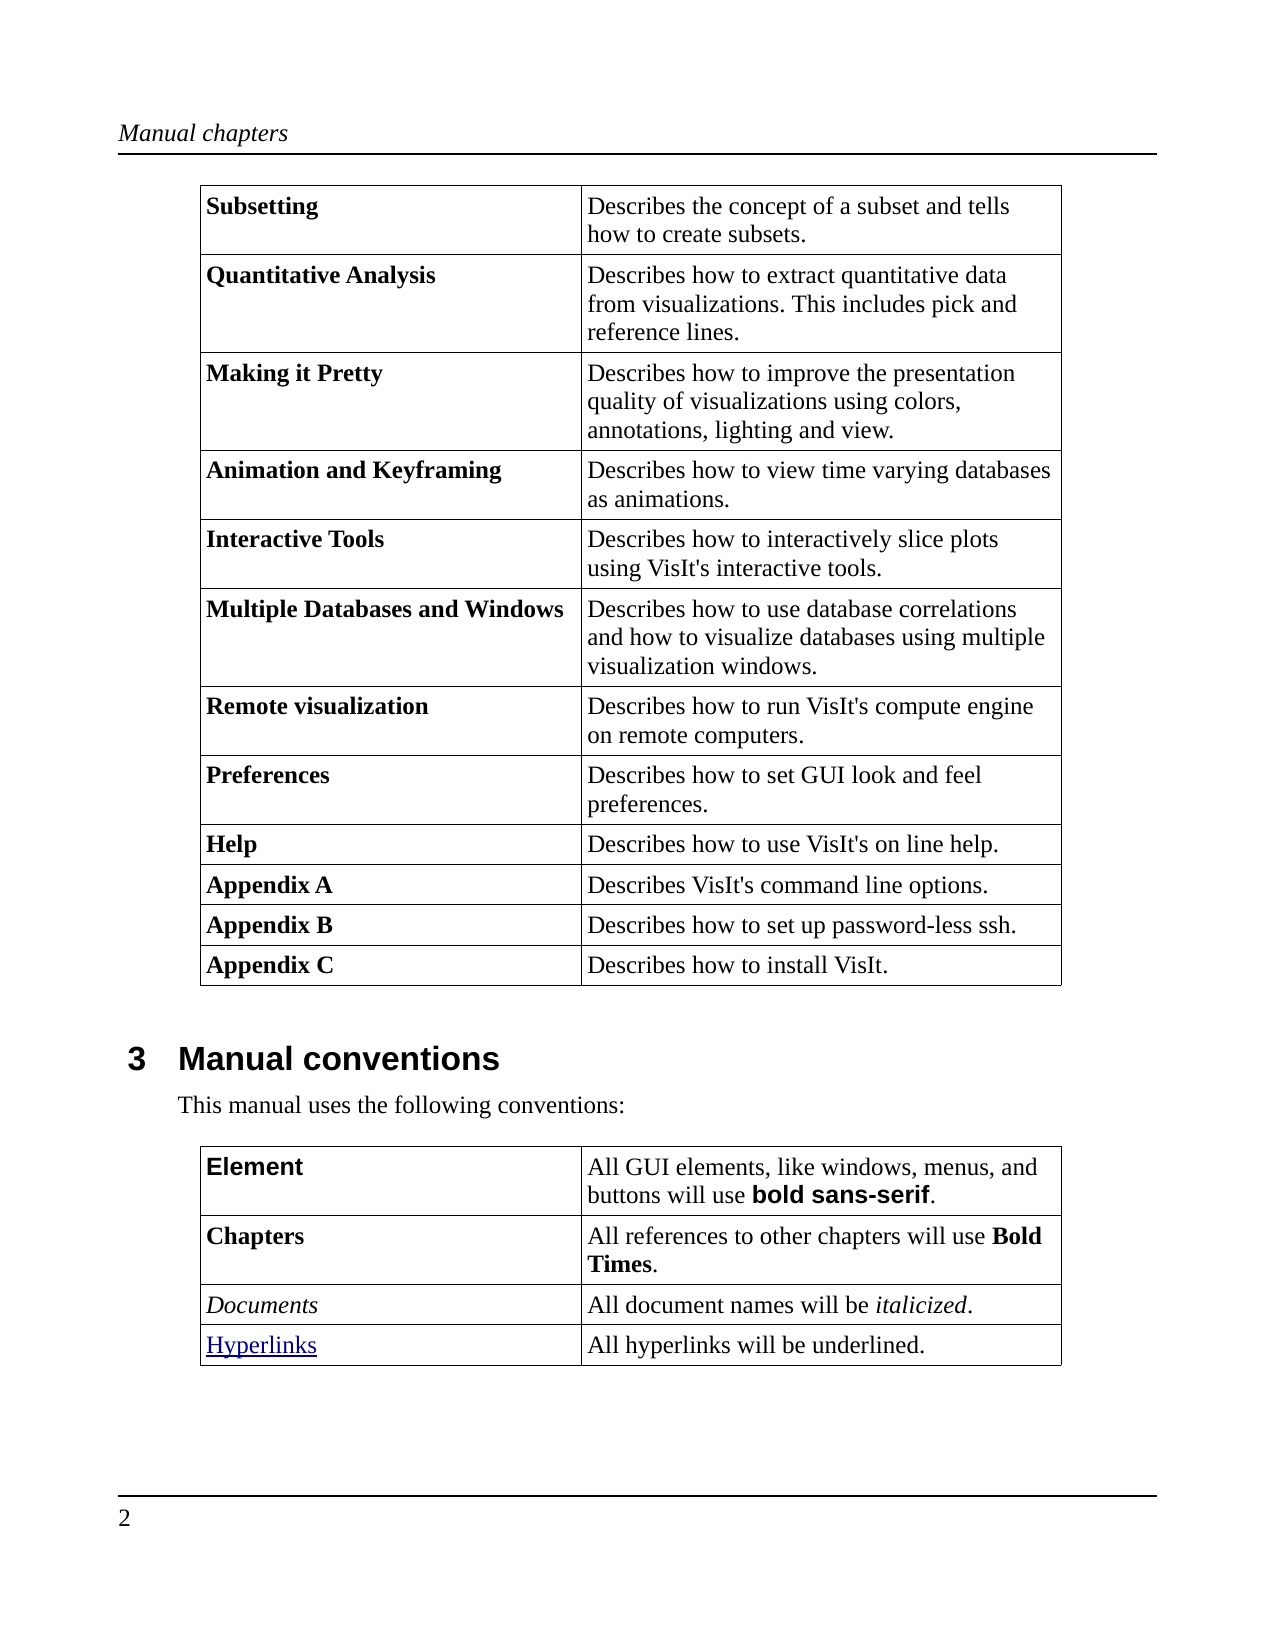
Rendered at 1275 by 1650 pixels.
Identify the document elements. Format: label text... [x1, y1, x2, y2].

table_cell Describes how to run VisIt's compute engine on remote computers. [582, 687, 1061, 755]
table_cell Quantitative Analysis [201, 255, 581, 352]
table_cell Describes how to improve the presentation quality of visualizations using colors, annotations, lighting and view. [582, 353, 1061, 450]
table_cell Describes how to interactively slice plots using VisIt's interactive tools. [582, 520, 1061, 588]
table_cell Describes VisIt's command line options. [582, 865, 1061, 904]
table_cell Preferences [201, 756, 581, 824]
table_cell Describes how to extract quantitative data from visualizations. This includes pick and reference lines. [582, 255, 1061, 352]
table_cell Multiple Databases and Windows [201, 589, 581, 686]
table_cell Making it Pretty [201, 353, 581, 450]
table_cell All document names will be italicized. [582, 1285, 1061, 1324]
table_cell Describes how to set GUI look and feel preferences. [582, 756, 1061, 824]
table_cell Describes how to view time varying databases as animations. [582, 451, 1061, 519]
table_header Element [201, 1147, 581, 1215]
table_cell Subsetting [201, 186, 581, 254]
table_cell Describes how to set up password-less ssh. [582, 905, 1061, 945]
table_cell All references to other chapters will use Bold Times. [582, 1216, 1061, 1284]
table_cell Describes the concept of a subset and tells how to create subsets. [582, 186, 1061, 254]
table_header All GUI elements, like windows, menus, and buttons will use bold sans-serif. [582, 1147, 1061, 1215]
text This manual uses the following conventions: [177, 1090, 1157, 1119]
table_cell All hyperlinks will be underlined. [582, 1325, 1061, 1364]
table_cell Describes how to use VisIt's on line help. [582, 825, 1061, 864]
table_cell Hyperlinks [201, 1325, 581, 1364]
table_cell Describes how to install VisIt. [582, 946, 1061, 985]
table_cell Describes how to use database correlations and how to visualize databases using multiple visualization windows. [582, 589, 1061, 686]
table_cell Remote visualization [201, 687, 581, 755]
table_cell Interactive Tools [201, 520, 581, 588]
table_cell Chapters [201, 1216, 581, 1284]
table_cell Appendix C [201, 946, 581, 985]
table_cell Appendix A [201, 865, 581, 904]
table_cell Help [201, 825, 581, 864]
table_cell Appendix B [201, 905, 581, 945]
subtitle Manual conventions [118, 1039, 1157, 1077]
table_cell Animation and Keyframing [201, 451, 581, 519]
table_cell Documents [201, 1285, 581, 1324]
